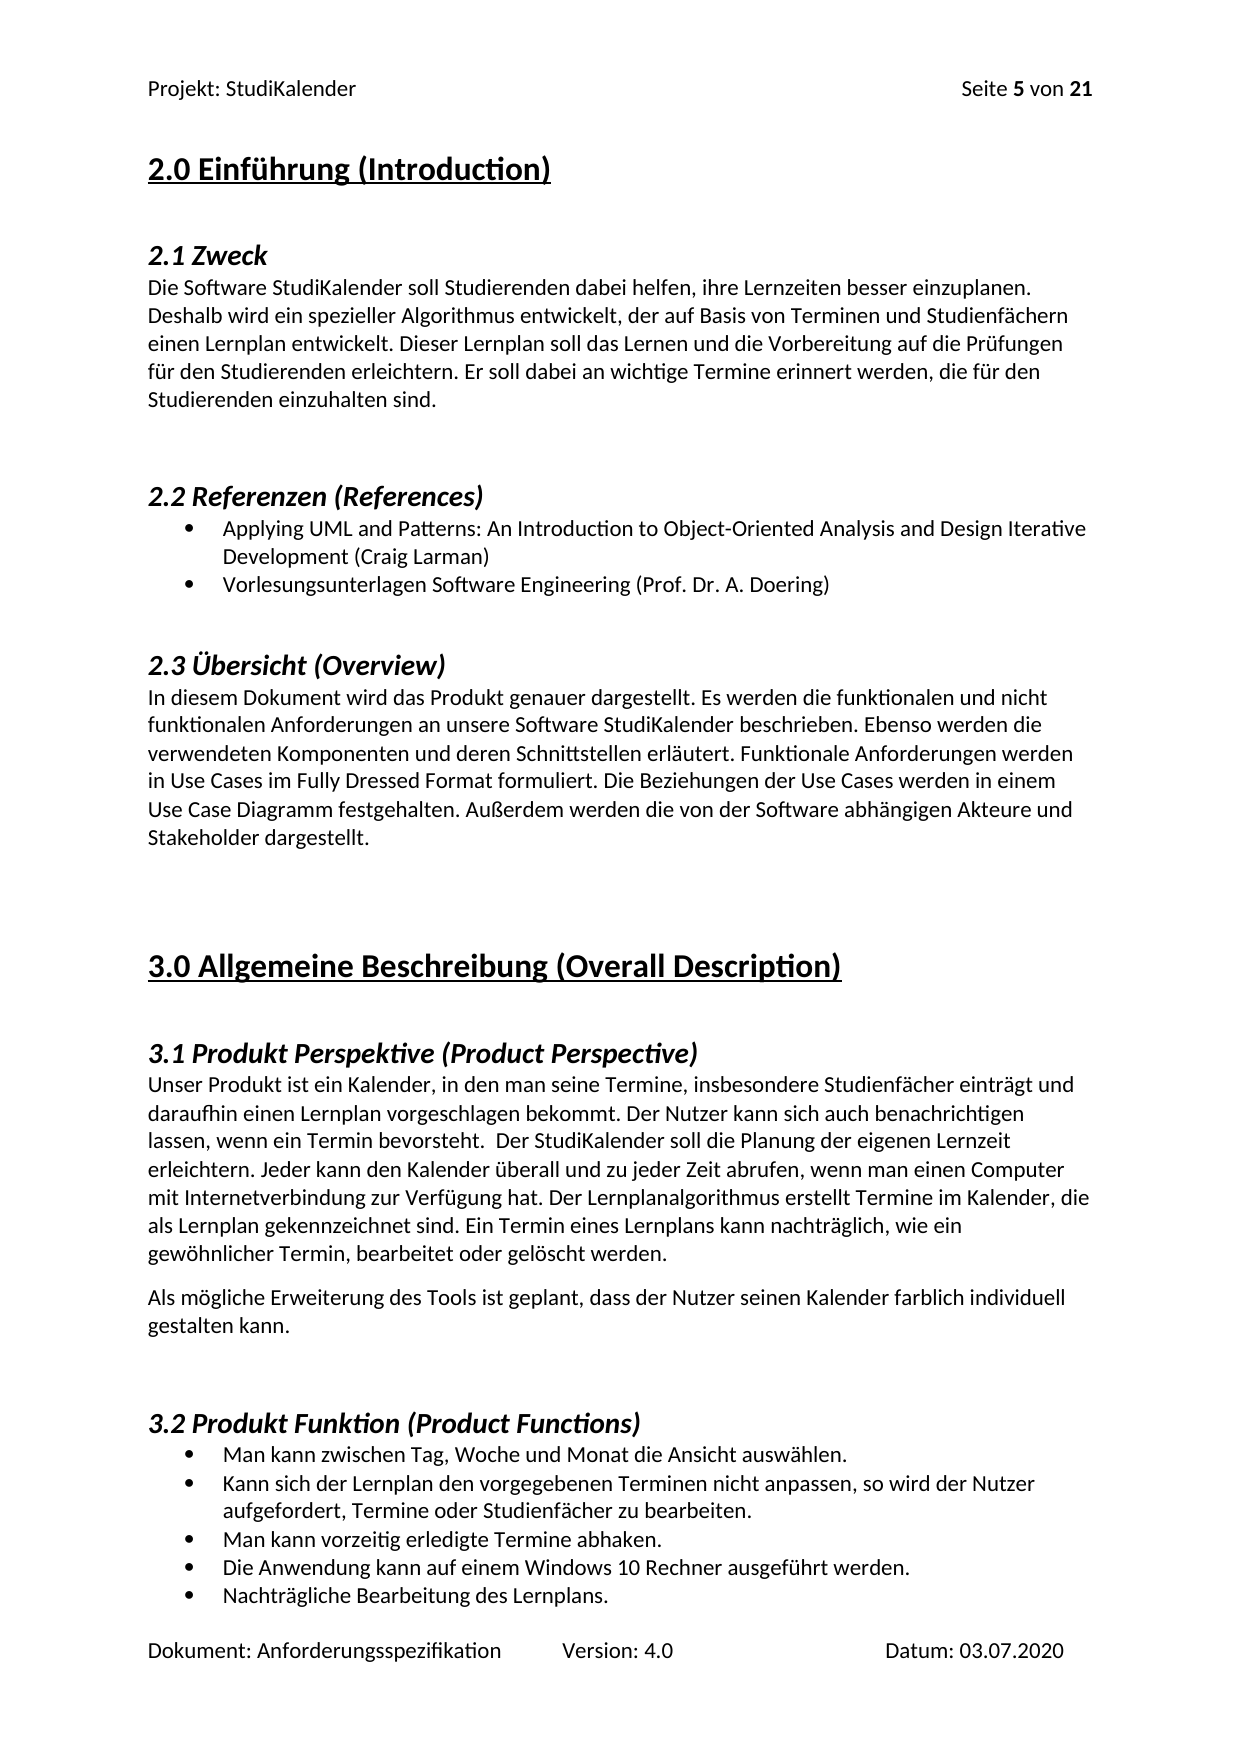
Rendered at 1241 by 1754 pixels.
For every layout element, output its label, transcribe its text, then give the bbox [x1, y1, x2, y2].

text Als mögliche Erweiterung des Tools ist geplant, dass der Nutzer seinen Kalender farblich individuell gestalten kann. [148, 1283, 1093, 1339]
list Kann sich der Lernplan den vorgegebenen Terminen nicht anpassen, so wird der Nutzer aufgefordert, Termine oder Studienfächer zu bearbeiten. [185, 1469, 1093, 1525]
list Man kann vorzeitig erledigte Termine abhaken. [185, 1525, 1093, 1553]
text Die Software StudiKalender soll Studierenden dabei helfen, ihre Lernzeiten besser einzuplanen. Deshalb wird ein spezieller Algorithmus entwickelt, der auf Basis von Terminen und Studienfächern einen Lernplan entwickelt. Dieser Lernplan soll das Lernen und die Vorbereitung auf die Prüfungen für den Studierenden erleichtern. Er soll dabei an wichtige Termine erinnert werden, die für den Studierenden einzuhalten sind. [148, 273, 1093, 413]
list Nachträgliche Bearbeitung des Lernplans. [185, 1581, 1093, 1609]
text In diesem Dokument wird das Produkt genauer dargestellt. Es werden die funktionalen und nicht funktionalen Anforderungen an unsere Software StudiKalender beschrieben. Ebenso werden die verwendeten Komponenten und deren Schnittstellen erläutert. Funktionale Anforderungen werden in Use Cases im Fully Dressed Format formuliert. Die Beziehungen der Use Cases werden in einem Use Case Diagramm festgehalten. Außerdem werden die von der Software abhängigen Akteure und Stakeholder dargestellt. [148, 683, 1093, 851]
subtitle 3.1 Produkt Perspektive (Product Perspective) [148, 1035, 1093, 1071]
text Unser Produkt ist ein Kalender, in den man seine Termine, insbesondere Studienfächer einträgt und daraufhin einen Lernplan vorgeschlagen bekommt. Der Nutzer kann sich auch benachrichtigen lassen, wenn ein Termin bevorsteht. Der StudiKalender soll die Planung der eigenen Lernzeit erleichtern. Jeder kann den Kalender überall und zu jeder Zeit abrufen, wenn man einen Computer mit Internetverbindung zur Verfügung hat. Der Lernplanalgorithmus erstellt Termine im Kalender, die als Lernplan gekennzeichnet sind. Ein Termin eines Lernplans kann nachträglich, wie ein gewöhnlicher Termin, bearbeitet oder gelöscht werden. [148, 1071, 1093, 1267]
list Vorlesungsunterlagen Software Engineering (Prof. Dr. A. Doering) [185, 570, 1093, 598]
subtitle 2.1 Zweck [148, 237, 1093, 273]
list Man kann zwischen Tag, Woche und Monat die Ansicht auswählen. [185, 1441, 1093, 1469]
subtitle 3.0 Allgemeine Beschreibung (Overall Description) [148, 945, 1093, 986]
subtitle 2.3 Übersicht (Overview) [148, 647, 1093, 683]
list Applying UML and Patterns: An Introduction to Object-Oriented Analysis and Design Iterative Development (Craig Larman) [185, 514, 1093, 570]
subtitle 2.0 Einführung (Introduction) [148, 148, 1093, 188]
subtitle 2.2 Referenzen (References) [148, 478, 1093, 514]
subtitle 3.2 Produkt Funktion (Product Functions) [148, 1405, 1093, 1441]
list Die Anwendung kann auf einem Windows 10 Rechner ausgeführt werden. [185, 1553, 1093, 1581]
